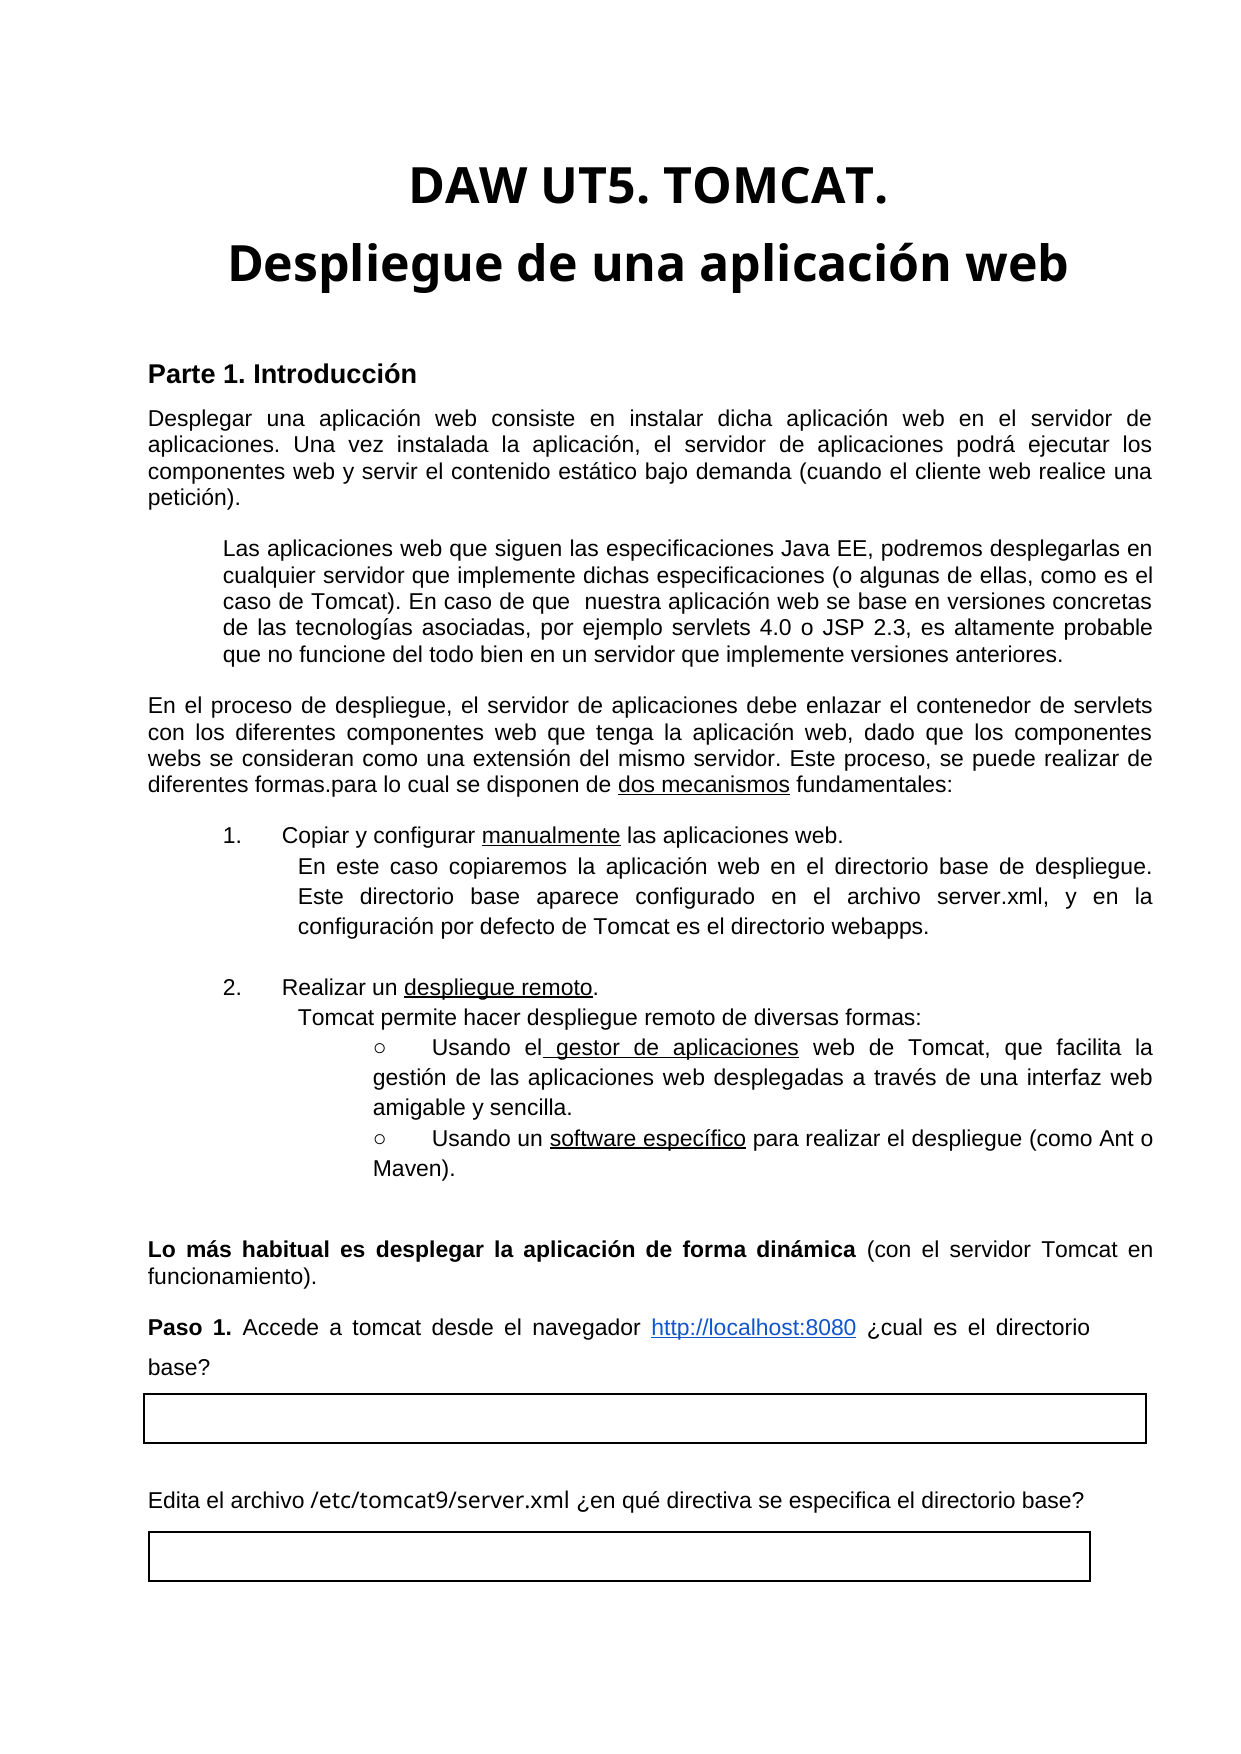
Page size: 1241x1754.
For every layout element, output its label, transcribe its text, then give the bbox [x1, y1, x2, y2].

text Paso 1. Accede a tomcat desde el navegador http://localhost:8080 ¿cual es el directorio base? [148, 1314, 1090, 1380]
text Tomcat permite hacer despliegue remoto de diversas formas: [298, 1004, 1153, 1030]
text Edita el archivo /etc/tomcat9/server.xml ¿en qué directiva se especifica el directorio base? [148, 1484, 1090, 1515]
text En el proceso de despliegue, el servidor de aplicaciones debe enlazar el contenedor de servlets con los diferentes componentes web que tenga la aplicación web, dado que los componentes webs se consideran como una extensión del mismo servidor. Este proceso, se puede realizar de diferentes formas.para lo cual se disponen de dos mecanismos fundamentales: [148, 692, 1153, 797]
table_header [145, 1395, 1145, 1442]
text DAW UT5. TOMCAT. [207, 150, 1090, 218]
list Copiar y configurar manualmente las aplicaciones web. [223, 822, 1153, 849]
list Realizar un despliegue remoto. [223, 973, 1153, 1000]
text En este caso copiaremos la aplicación web en el directorio base de despliegue. Este directorio base aparece configurado en el archivo server.xml, y en la configuración por defecto de Tomcat es el directorio webapps. [298, 853, 1153, 939]
table_header [150, 1533, 1089, 1580]
text Parte 1. Introducción [148, 358, 1090, 389]
list Usando un software específico para realizar el despliegue (como Ant o Maven). [373, 1124, 1153, 1181]
text Despliegue de una aplicación web [207, 228, 1090, 296]
text Desplegar una aplicación web consiste en instalar dicha aplicación web en el servidor de aplicaciones. Una vez instalada la aplicación, el servidor de aplicaciones podrá ejecutar los componentes web y servir el contenido estático bajo demanda (cuando el cliente web realice una petición). [148, 405, 1153, 510]
text Lo más habitual es desplegar la aplicación de forma dinámica (con el servidor Tomcat en funcionamiento). [148, 1236, 1153, 1289]
list Usando el gestor de aplicaciones web de Tomcat, que facilita la gestión de las aplicaciones web desplegadas a través de una interfaz web amigable y sencilla. [373, 1034, 1153, 1121]
text Las aplicaciones web que siguen las especificaciones Java EE, podremos desplegarlas en cualquier servidor que implemente dichas especificaciones (o algunas de ellas, como es el caso de Tomcat). En caso de que nuestra aplicación web se base en versiones concretas de las tecnologías asociadas, por ejemplo servlets 4.0 o JSP 2.3, es altamente probable que no funcione del todo bien en un servidor que implemente versiones anteriores. [223, 535, 1153, 667]
